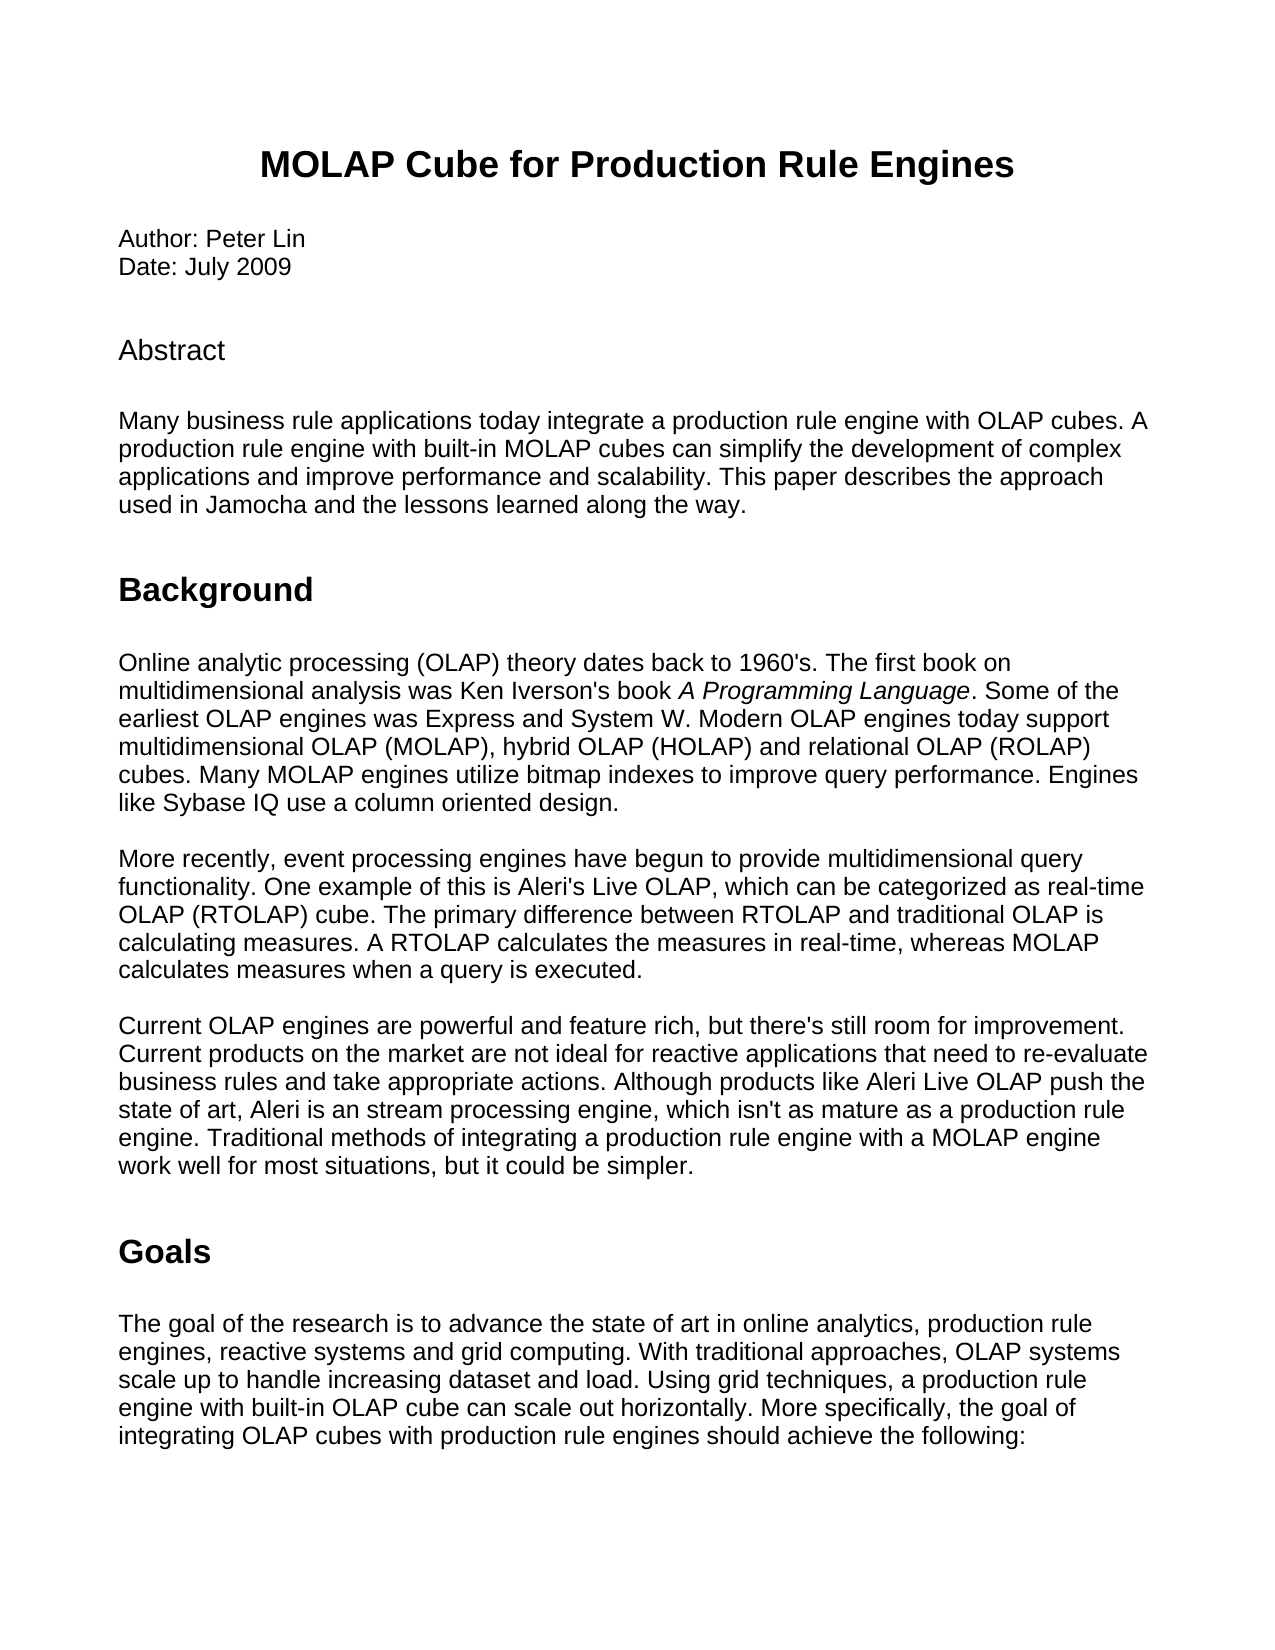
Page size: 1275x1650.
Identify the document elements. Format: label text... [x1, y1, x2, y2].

text More recently, event processing engines have begun to provide multidimensional query functionality. One example of this is Aleri's Live OLAP, which can be categorized as real-time OLAP (RTOLAP) cube. The primary difference between RTOLAP and traditional OLAP is calculating measures. A RTOLAP calculates the measures in real-time, whereas MOLAP calculates measures when a query is executed. [118, 845, 1157, 984]
text Date: July 2009 [118, 253, 1157, 281]
subtitle Goals [118, 1233, 1157, 1270]
text Author: Peter Lin [118, 225, 1157, 253]
text Online analytic processing (OLAP) theory dates back to 1960's. The first book on multidimensional analysis was Ken Iverson's book A Programming Language. Some of the earliest OLAP engines was Express and System W. Modern OLAP engines today support multidimensional OLAP (MOLAP), hybrid OLAP (HOLAP) and relational OLAP (ROLAP) cubes. Many MOLAP engines utilize bitmap indexes to improve query performance. Engines like Sybase IQ use a column oriented design. [118, 649, 1157, 817]
title MOLAP Cube for Production Rule Engines [118, 143, 1157, 185]
subtitle Background [118, 571, 1157, 609]
subtitle Abstract [118, 334, 1157, 366]
text Many business rule applications today integrate a production rule engine with OLAP cubes. A production rule engine with built-in MOLAP cubes can simplify the development of complex applications and improve performance and scalability. This paper describes the approach used in Jamocha and the lessons learned along the way. [118, 407, 1157, 518]
text Current OLAP engines are powerful and feature rich, but there's still room for improvement. Current products on the market are not ideal for reactive applications that need to re-evaluate business rules and take appropriate actions. Although products like Aleri Live OLAP push the state of art, Aleri is an stream processing engine, which isn't as mature as a production rule engine. Traditional methods of integrating a production rule engine with a MOLAP engine work well for most situations, but it could be simpler. [118, 1012, 1157, 1180]
text The goal of the research is to advance the state of art in online analytics, production rule engines, reactive systems and grid computing. With traditional approaches, OLAP systems scale up to handle increasing dataset and load. Using grid techniques, a production rule engine with built-in OLAP cube can scale out horizontally. More specifically, the goal of integrating OLAP cubes with production rule engines should achieve the following: [118, 1310, 1157, 1450]
